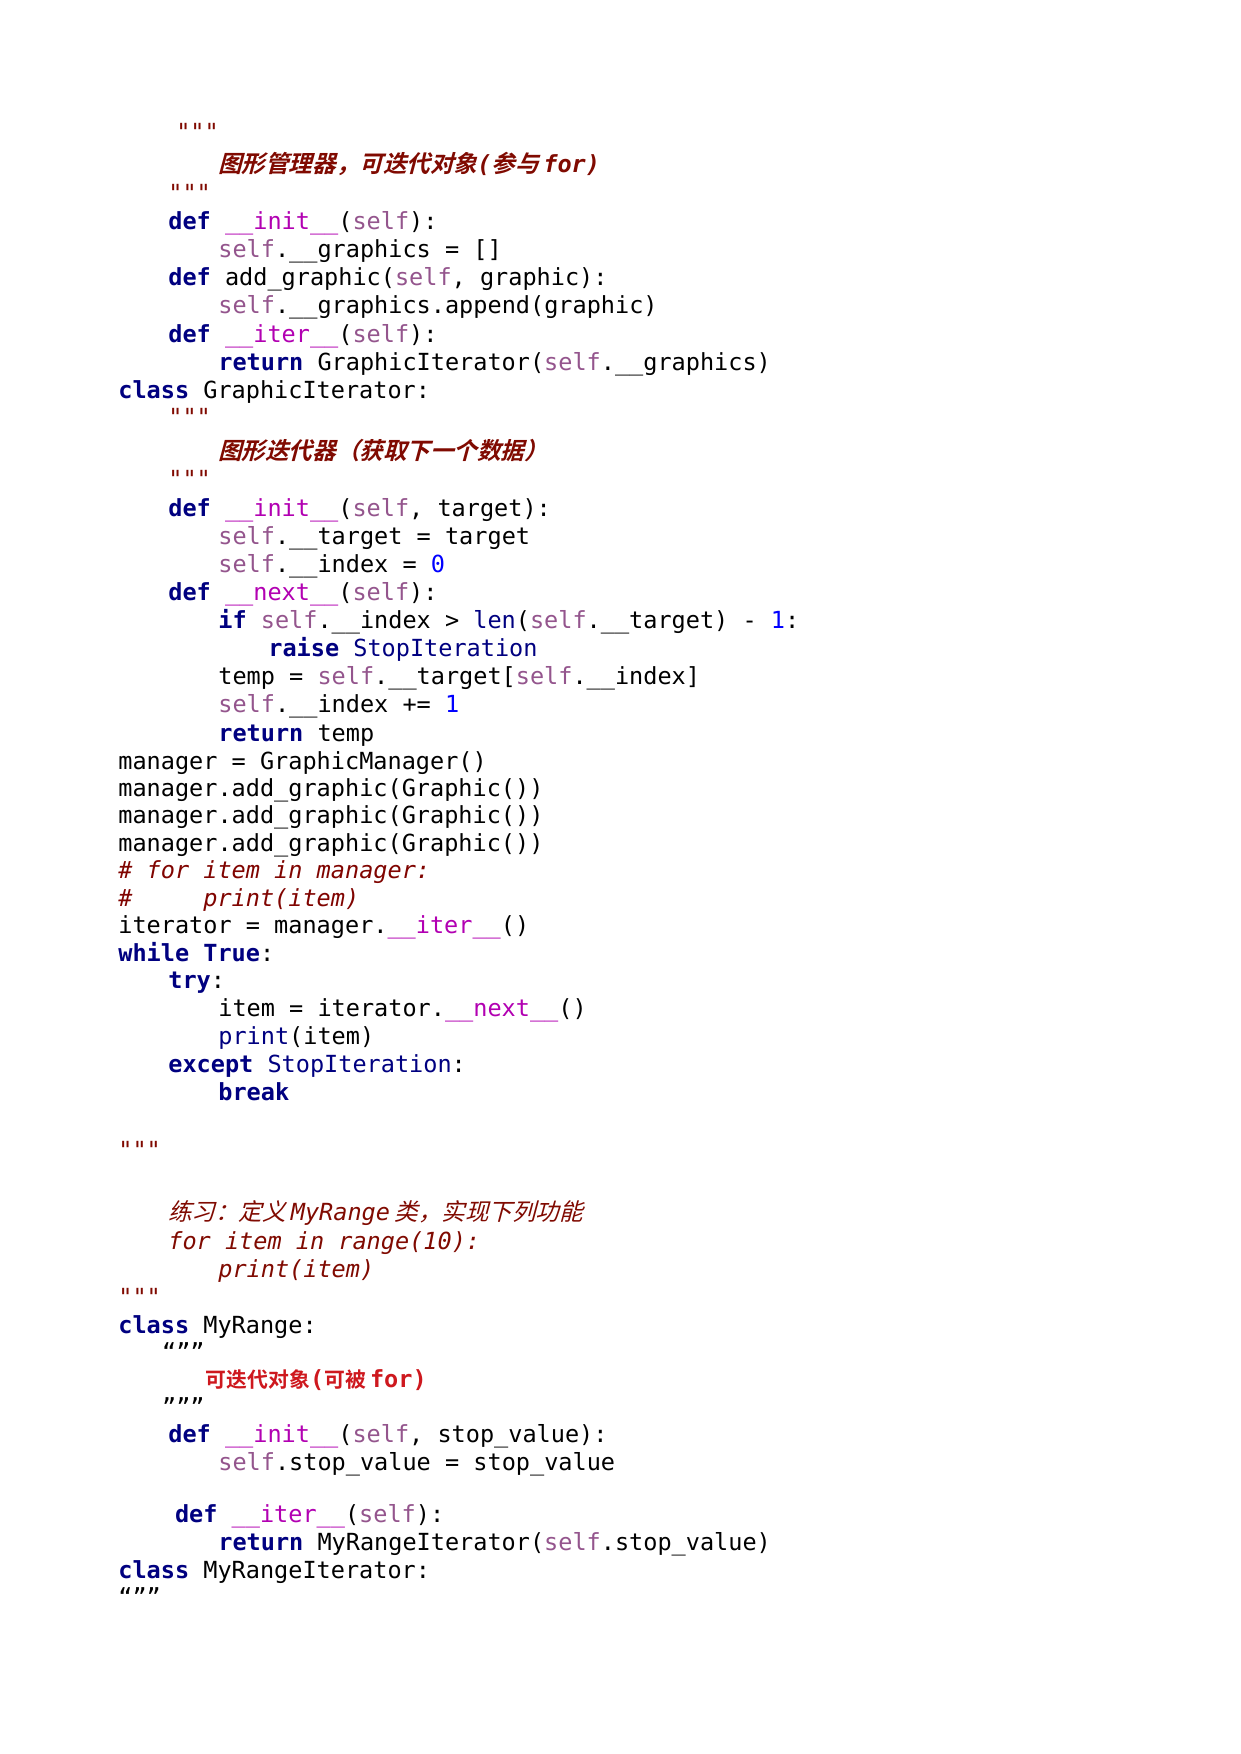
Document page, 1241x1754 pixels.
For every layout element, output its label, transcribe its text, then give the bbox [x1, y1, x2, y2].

text """ [118, 1137, 1122, 1164]
text raise StopIteration [118, 635, 1122, 663]
text """ [118, 1284, 1122, 1311]
text return GraphicIterator(self.__graphics) [118, 348, 1122, 376]
text """ [118, 118, 1122, 146]
text manager = GraphicManager() [118, 747, 1122, 775]
text 图形迭代器（获取下一个数据） [118, 432, 1122, 466]
text 可迭代对象(可被for) [118, 1366, 1122, 1393]
text self.stop_value = stop_value [118, 1449, 1122, 1477]
text """ [118, 404, 1122, 432]
text for item in range(10): [118, 1227, 1122, 1256]
text class MyRange: [118, 1311, 1122, 1338]
text iterator = manager.__iter__() [118, 912, 1122, 939]
text def add_graphic(self, graphic): [118, 264, 1122, 292]
text item = iterator.__next__() [118, 994, 1122, 1023]
text manager.add_graphic(Graphic()) [118, 829, 1122, 857]
text self.__graphics = [] [118, 236, 1122, 264]
text class MyRangeIterator: [118, 1556, 1122, 1583]
text break [118, 1079, 1122, 1107]
text except StopIteration: [118, 1051, 1122, 1079]
text self.__graphics.append(graphic) [118, 292, 1122, 320]
text print(item) [118, 1256, 1122, 1284]
text # print(item) [118, 884, 1122, 912]
text return MyRangeIterator(self.stop_value) [118, 1528, 1122, 1556]
text def __init__(self): [118, 208, 1122, 236]
text def __iter__(self): [118, 320, 1122, 348]
text def __next__(self): [118, 578, 1122, 607]
text ””” [118, 1393, 1122, 1421]
text “”” [118, 1583, 1122, 1611]
text def __init__(self, stop_value): [118, 1421, 1122, 1449]
text self.__index = 0 [118, 550, 1122, 578]
text while True: [118, 939, 1122, 966]
text print(item) [118, 1023, 1122, 1051]
text return temp [118, 719, 1122, 747]
text """ [118, 466, 1122, 494]
text “”” [118, 1338, 1122, 1366]
text temp = self.__target[self.__index] [118, 663, 1122, 691]
text if self.__index > len(self.__target) - 1: [118, 607, 1122, 635]
text def __init__(self, target): [118, 494, 1122, 522]
text # for item in manager: [118, 857, 1122, 884]
text 图形管理器，可迭代对象(参与for) [118, 146, 1122, 179]
text self.__target = target [118, 522, 1122, 550]
text def __iter__(self): [118, 1501, 1122, 1528]
text manager.add_graphic(Graphic()) [118, 775, 1122, 802]
text 练习：定义MyRange类，实现下列功能 [118, 1193, 1122, 1227]
text class GraphicIterator: [118, 376, 1122, 404]
text manager.add_graphic(Graphic()) [118, 802, 1122, 829]
text """ [118, 179, 1122, 208]
text self.__index += 1 [118, 691, 1122, 719]
text try: [118, 966, 1122, 994]
